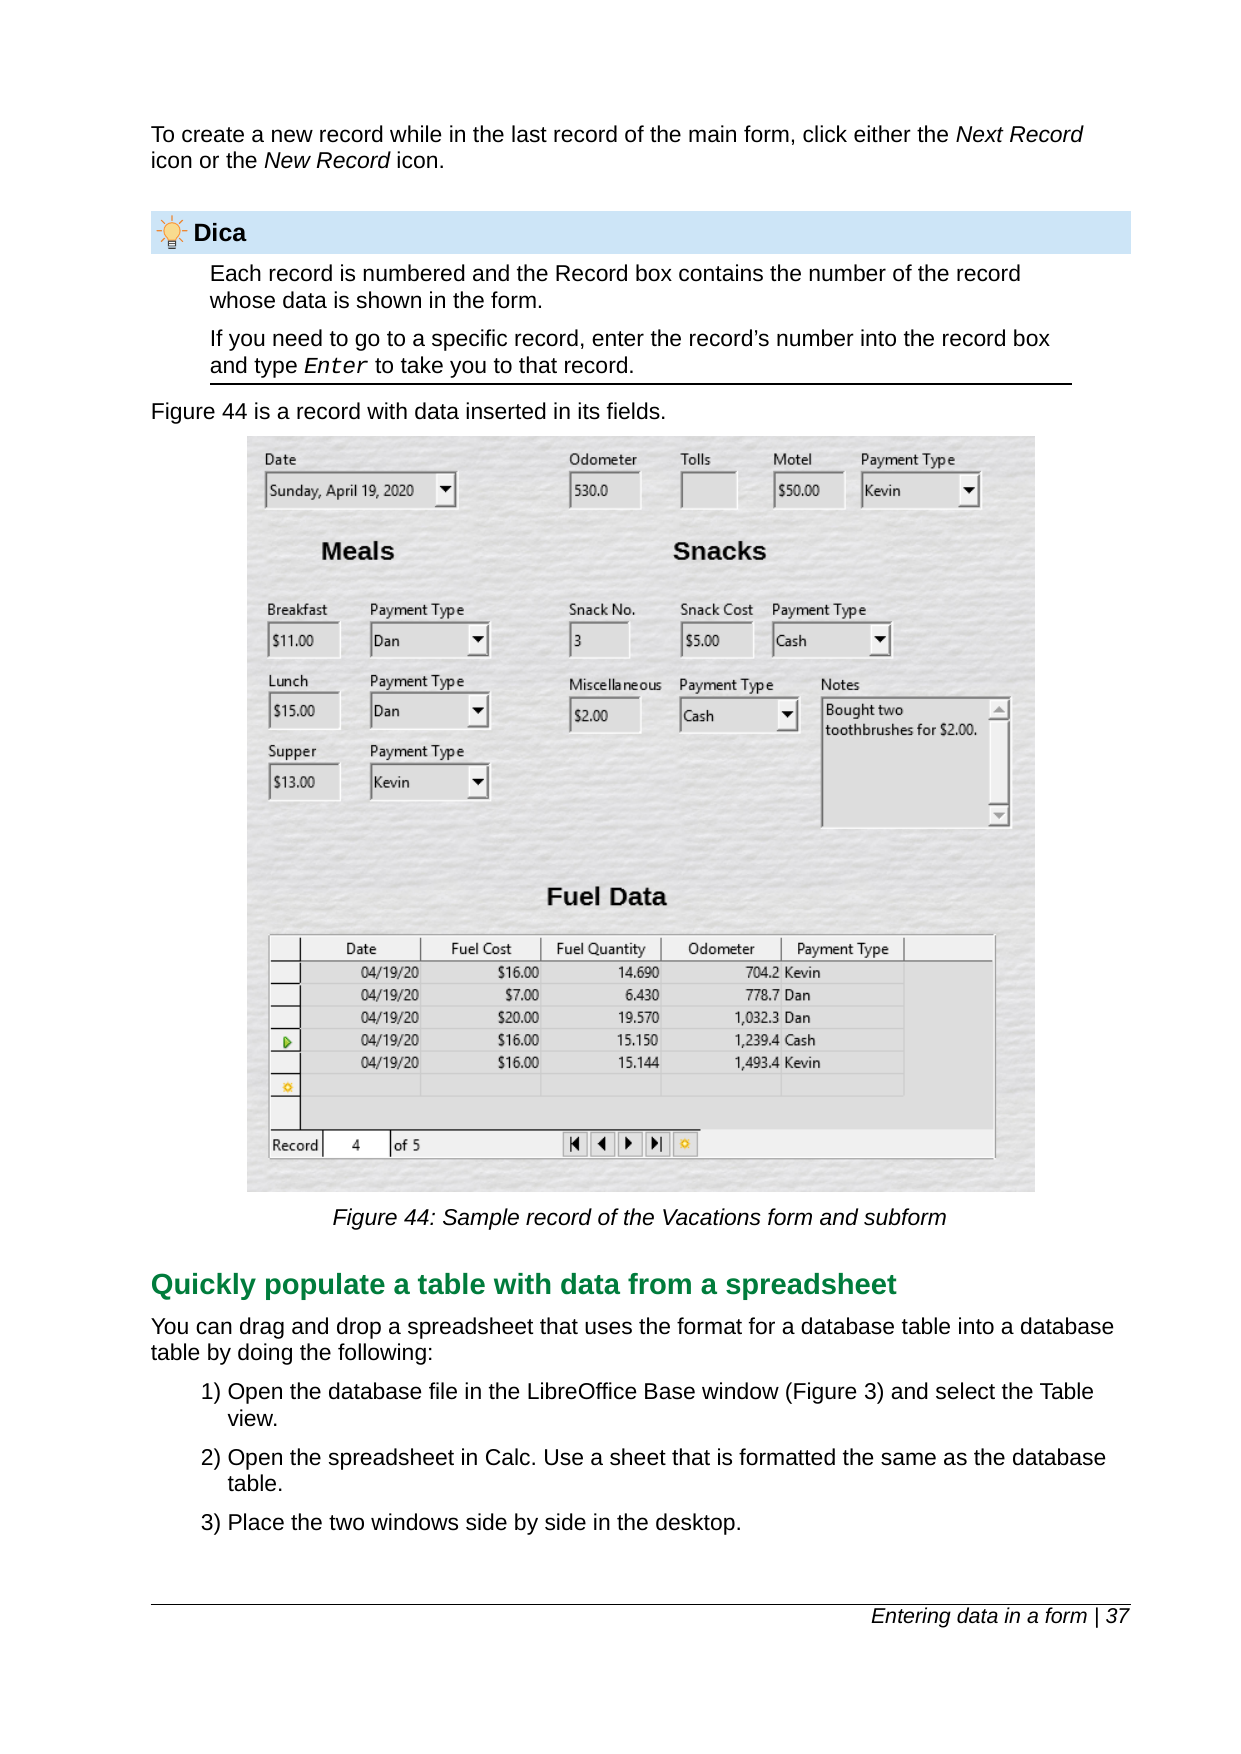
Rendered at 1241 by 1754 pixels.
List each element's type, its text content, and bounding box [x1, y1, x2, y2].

list Place the two windows side by side in the desktop. [227, 1509, 1131, 1535]
text To create a new record while in the last record of the main form, click either the Next Record icon or the New Record icon. [151, 121, 1131, 174]
text Figure 44 is a record with data inserted in its fields. [151, 398, 1131, 424]
list Open the spreadsheet in Calc. Use a sheet that is formatted the same as the database table. [227, 1443, 1131, 1496]
list Open the database file in the LibreOffice Base window (Figure 3) and select the Table view. [227, 1378, 1131, 1431]
text Figure 44: Sample record of the Vacations form and subform [247, 1203, 1035, 1230]
subtitle Quickly populate a table with data from a spreadsheet [151, 1267, 1131, 1301]
list You can drag and drop a spreadsheet that uses the format for a database table into a database table by doing the following: [151, 1313, 1131, 1366]
text If you need to go to a specific record, enter the record’s number into the record box and type Enter to take you to that record. [209, 325, 1072, 385]
subtitle Dica [151, 211, 1131, 254]
text Each record is numbered and the Record box contains the number of the record whose data is shown in the form. [209, 260, 1072, 313]
picture [247, 436, 1035, 1192]
